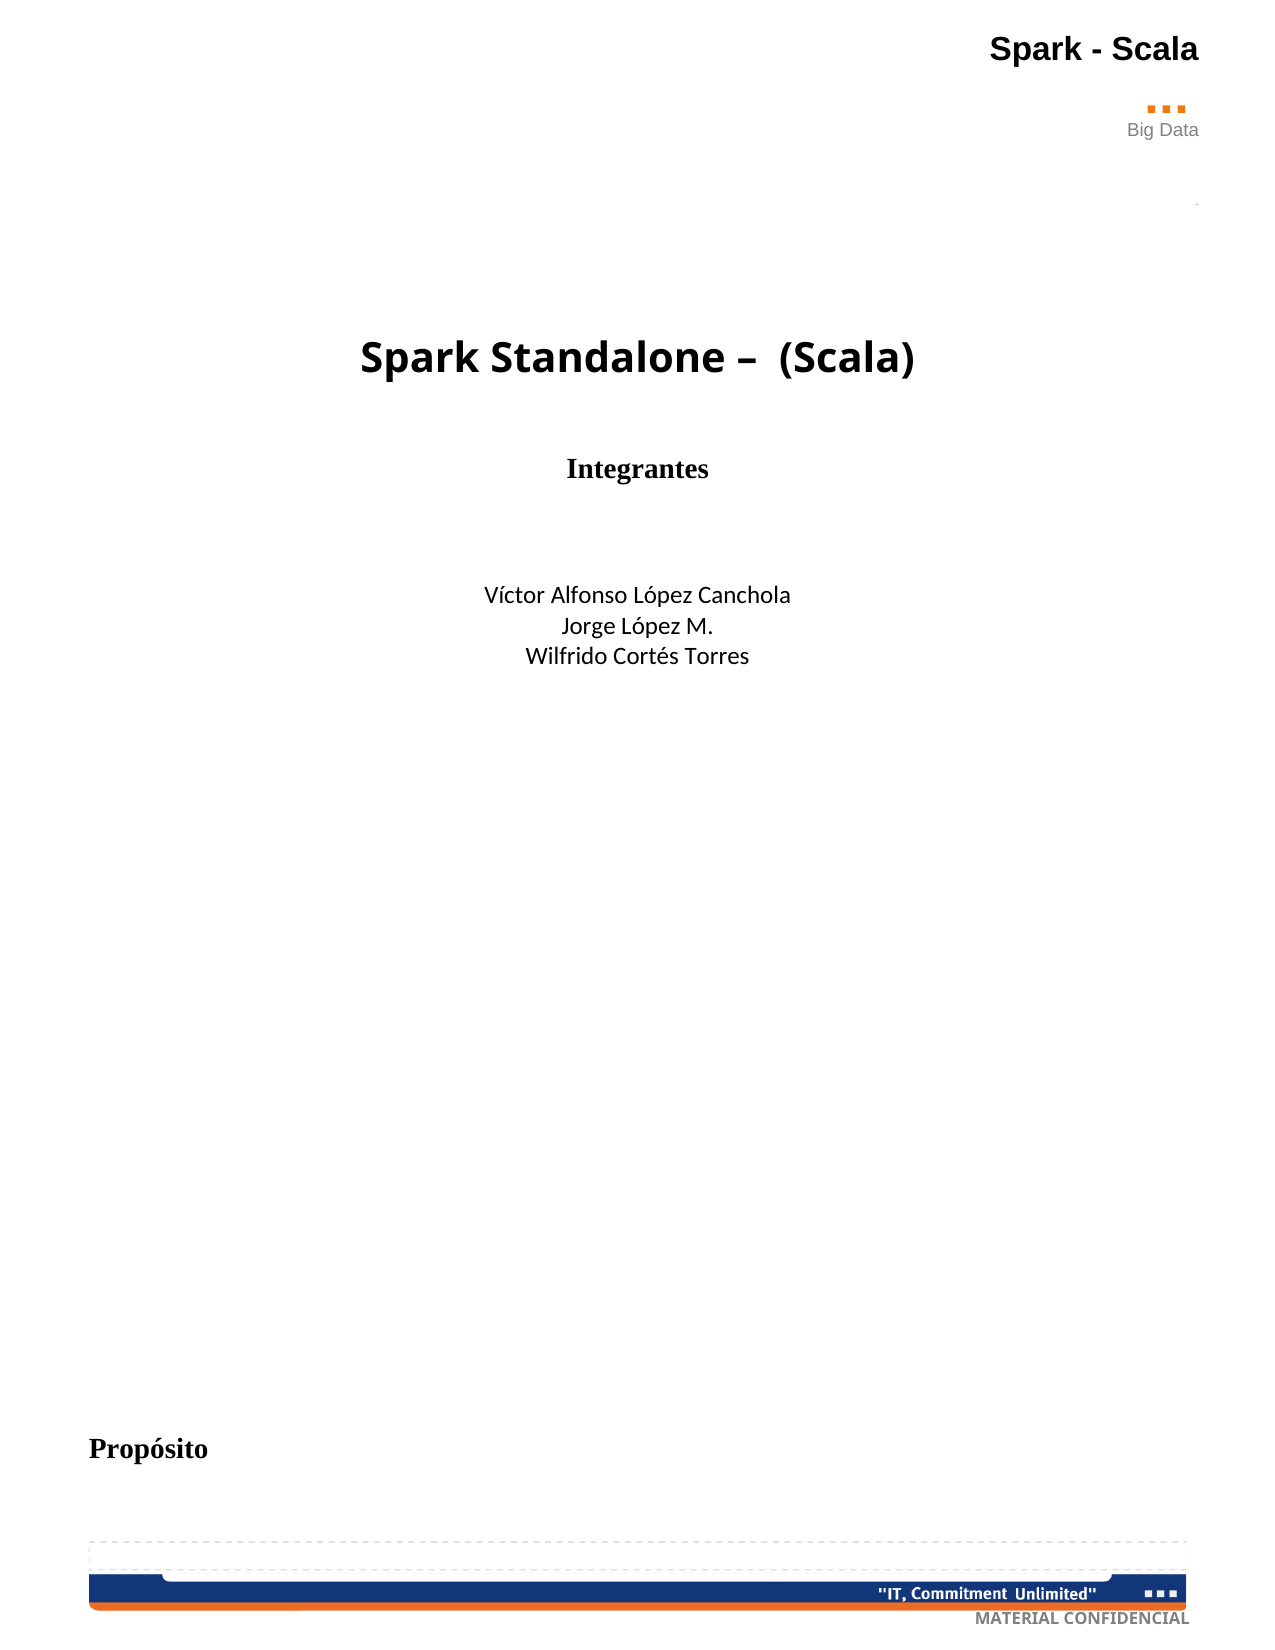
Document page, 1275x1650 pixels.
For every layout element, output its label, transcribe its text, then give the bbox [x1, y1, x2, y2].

text Jorge López M. [88, 610, 1186, 640]
text Propósito [88, 1432, 1186, 1465]
picture [88, 1541, 1187, 1611]
text Víctor Alfonso López Canchola [88, 579, 1186, 610]
subtitle Spark Standalone – (Scala) [88, 327, 1186, 384]
text Integrantes [88, 451, 1186, 485]
text Wilfrido Cortés Torres [88, 640, 1186, 671]
